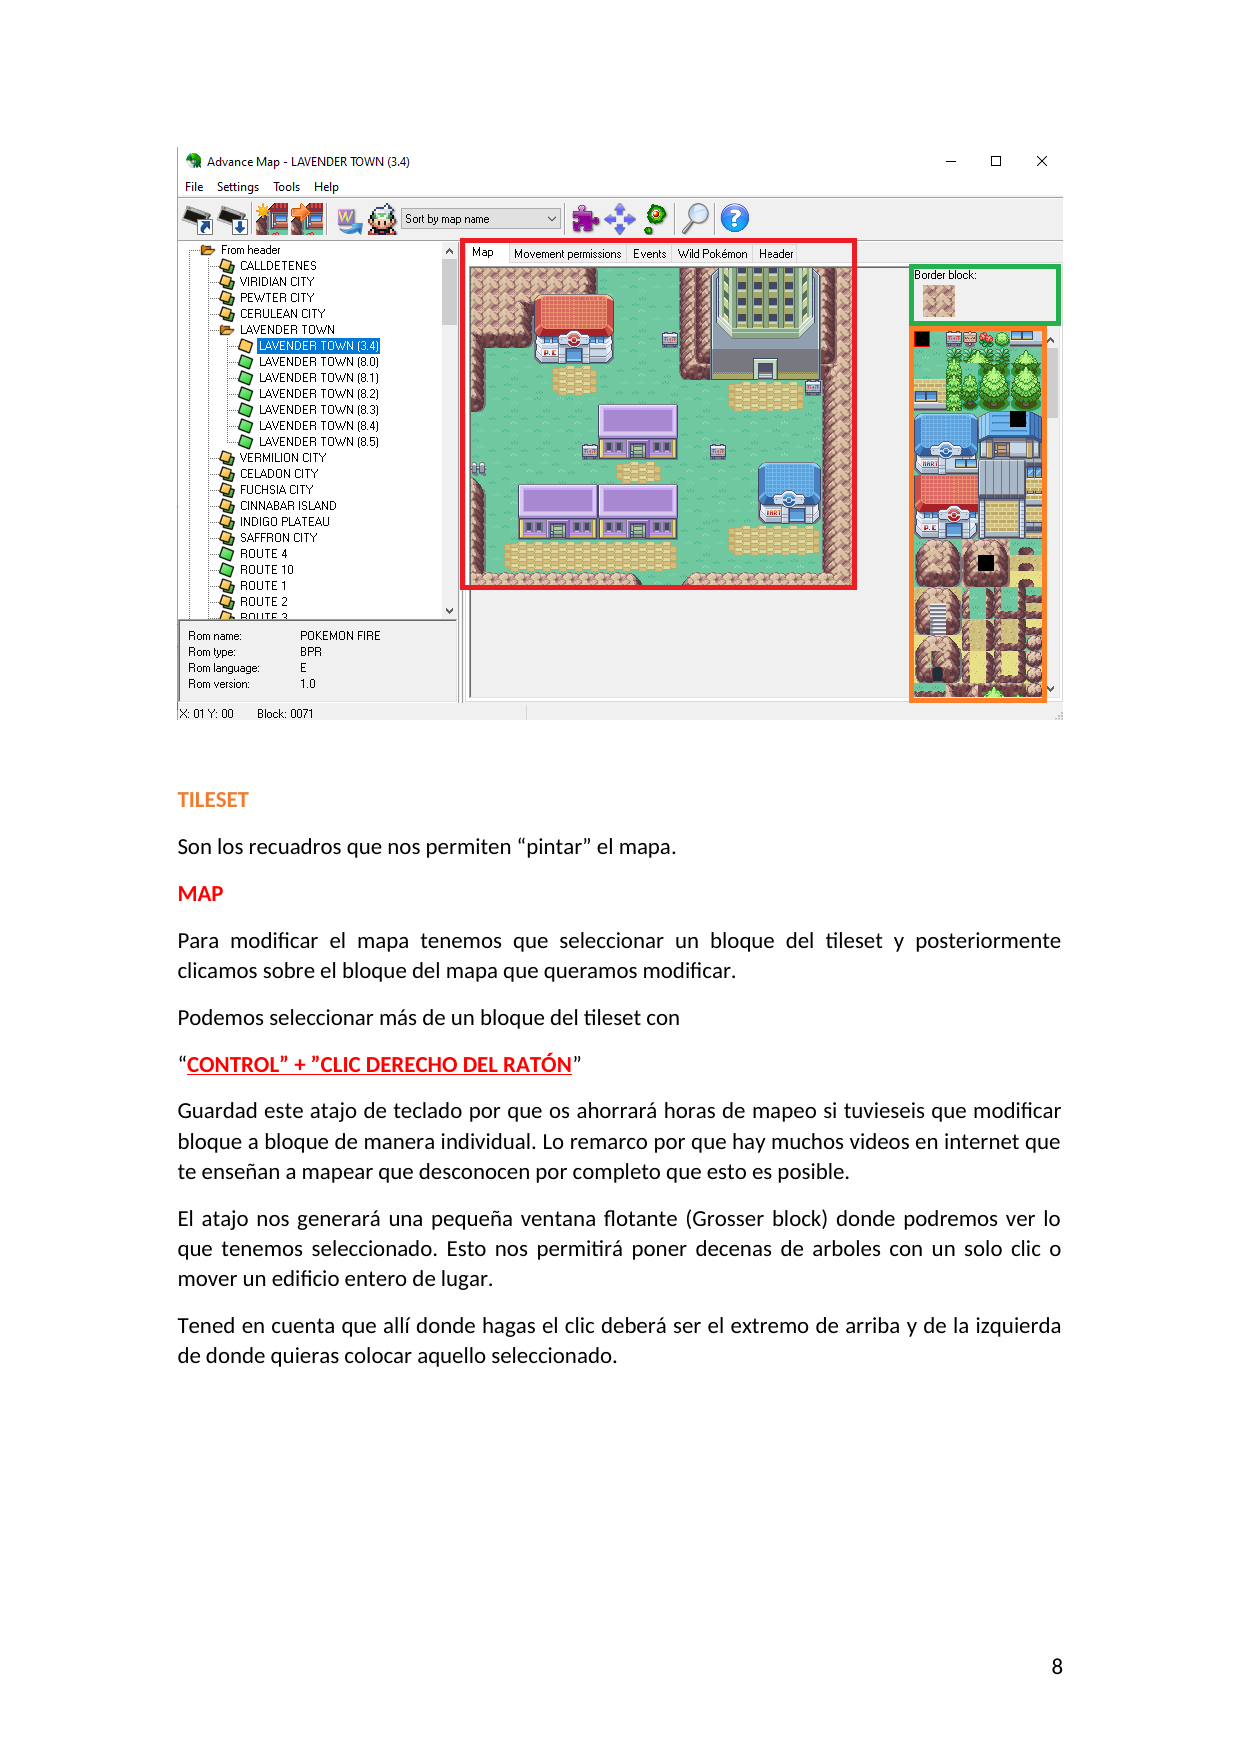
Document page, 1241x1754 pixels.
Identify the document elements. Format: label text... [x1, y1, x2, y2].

text “CONTROL” + ”CLIC DERECHO DEL RATÓN” [177, 1050, 1063, 1078]
text El atajo nos generará una pequeña ventana flotante (Grosser block) donde podremos ver lo que tenemos seleccionado. Esto nos permitirá poner decenas de arboles con un solo clic o mover un edificio entero de lugar. [177, 1204, 1063, 1292]
text TILESET [177, 785, 1063, 813]
text Para modificar el mapa tenemos que seleccionar un bloque del tileset y posteriormente clicamos sobre el bloque del mapa que queramos modificar. [177, 926, 1063, 984]
text Tened en cuenta que allí donde hagas el clic deberá ser el extremo de arriba y de la izquierda de donde quieras colocar aquello seleccionado. [177, 1311, 1063, 1369]
text Son los recuadros que nos permiten “pintar” el mapa. [177, 832, 1063, 860]
text Guardad este atajo de teclado por que os ahorrará horas de mapeo si tuvieseis que modificar bloque a bloque de manera individual. Lo remarco por que hay muchos videos en internet que te enseñan a mapear que desconocen por completo que esto es posible. [177, 1097, 1063, 1185]
text Podemos seleccionar más de un bloque del tileset con [177, 1003, 1063, 1031]
picture [177, 147, 1063, 720]
text MAP [177, 879, 1063, 907]
